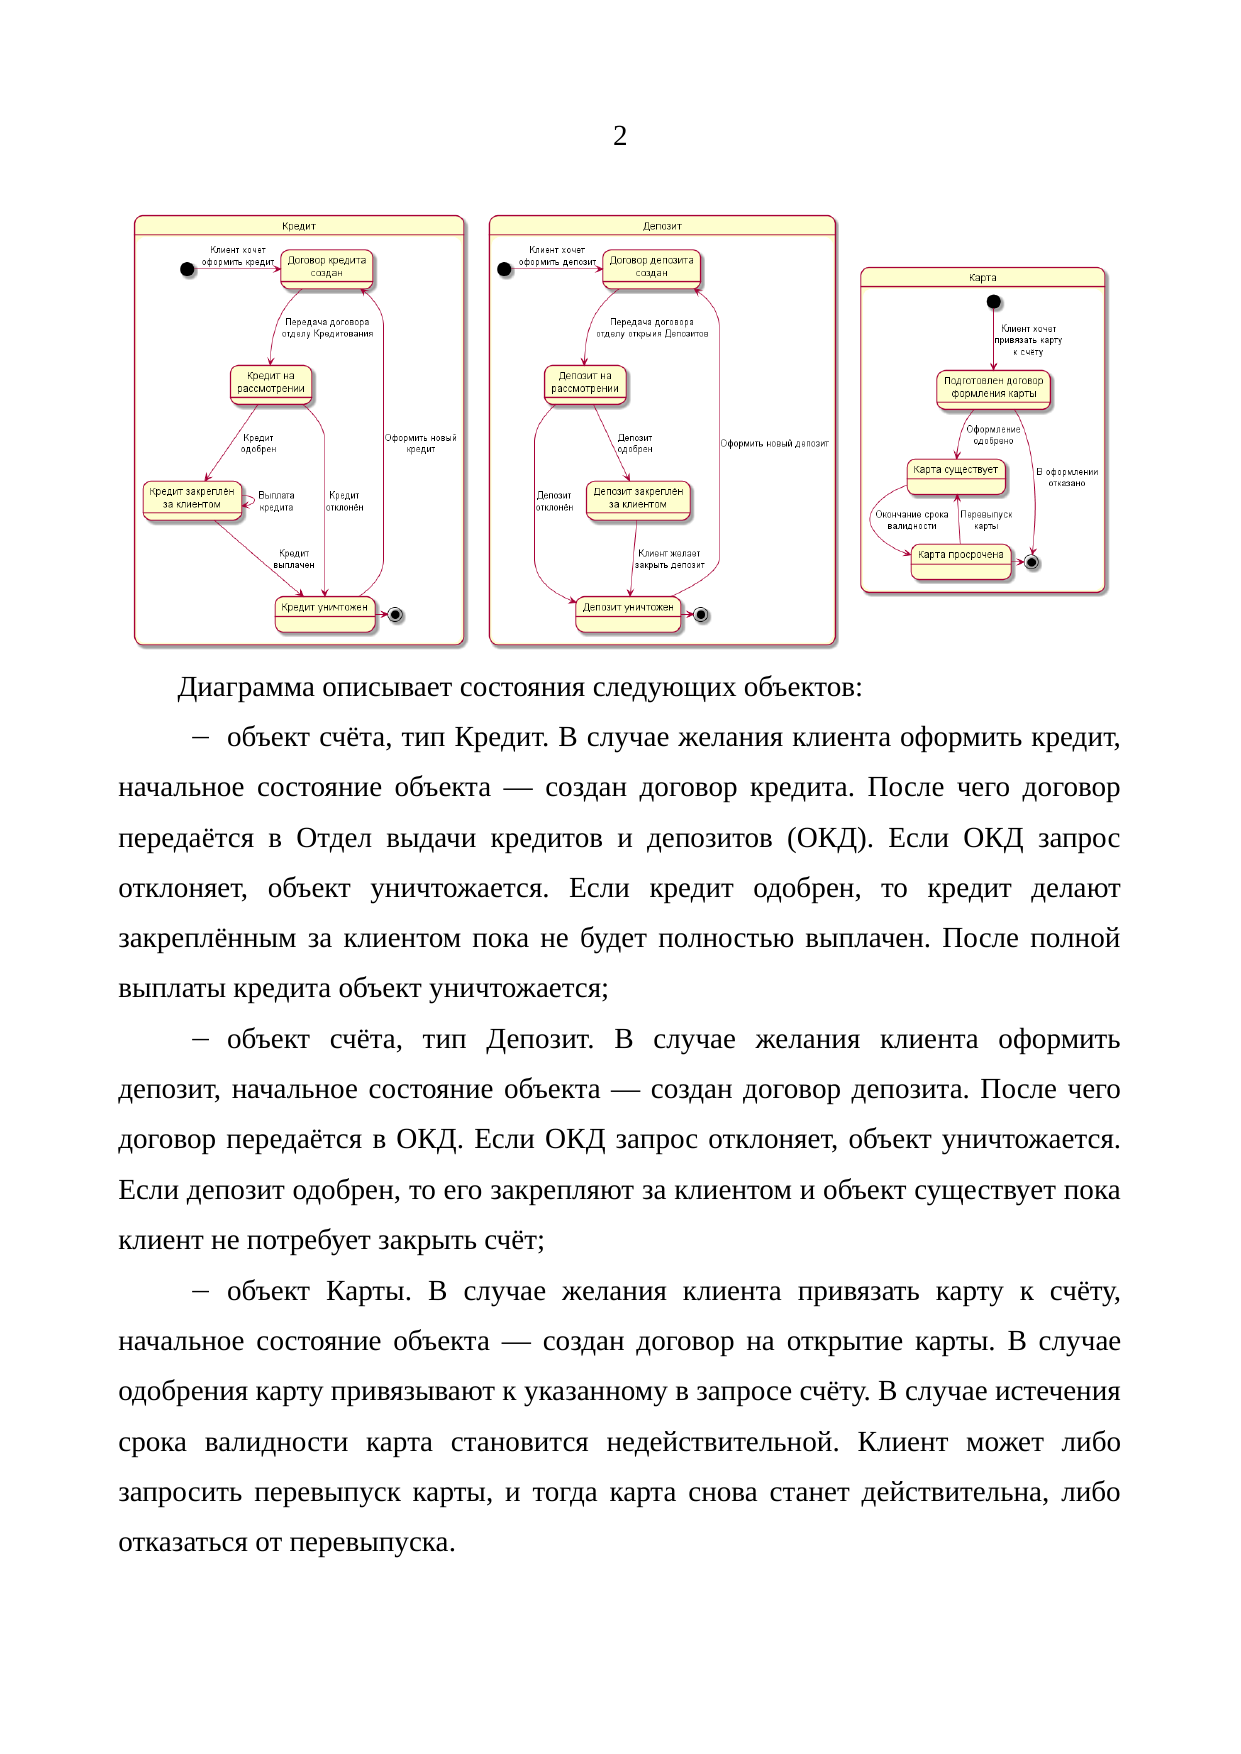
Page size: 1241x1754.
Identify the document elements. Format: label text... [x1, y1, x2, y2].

list объект счёта, тип Депозит. В случае желания клиента оформить депозит, начальное состояние объекта — создан договор депозита. После чего договор передаётся в ОКД. Если ОКД запрос отклоняет, объект уничтожается. Если депозит одобрен, то его закрепляют за клиентом и объект существует пока клиент не потребует закрыть счёт; [118, 1021, 1122, 1256]
picture [129, 210, 1112, 652]
text Диаграмма описывает состояния следующих объектов: [118, 669, 1122, 702]
list объект Карты. В случае желания клиента привязать карту к счёту, начальное состояние объекта — создан договор на открытие карты. В случае одобрения карту привязывают к указанному в запросе счёту. В случае истечения срока валидности карта становится недействительной. Клиент может либо запросить перевыпуск карты, и тогда карта снова станет действительна, либо отказаться от перевыпуска. [118, 1273, 1122, 1558]
list объект счёта, тип Кредит. В случае желания клиента оформить кредит, начальное состояние объекта — создан договор кредита. После чего договор передаётся в Отдел выдачи кредитов и депозитов (ОКД). Если ОКД запрос отклоняет, объект уничтожается. Если кредит одобрен, то кредит делают закреплённым за клиентом пока не будет полностью выплачен. После полной выплаты кредита объект уничтожается; [118, 719, 1122, 1004]
